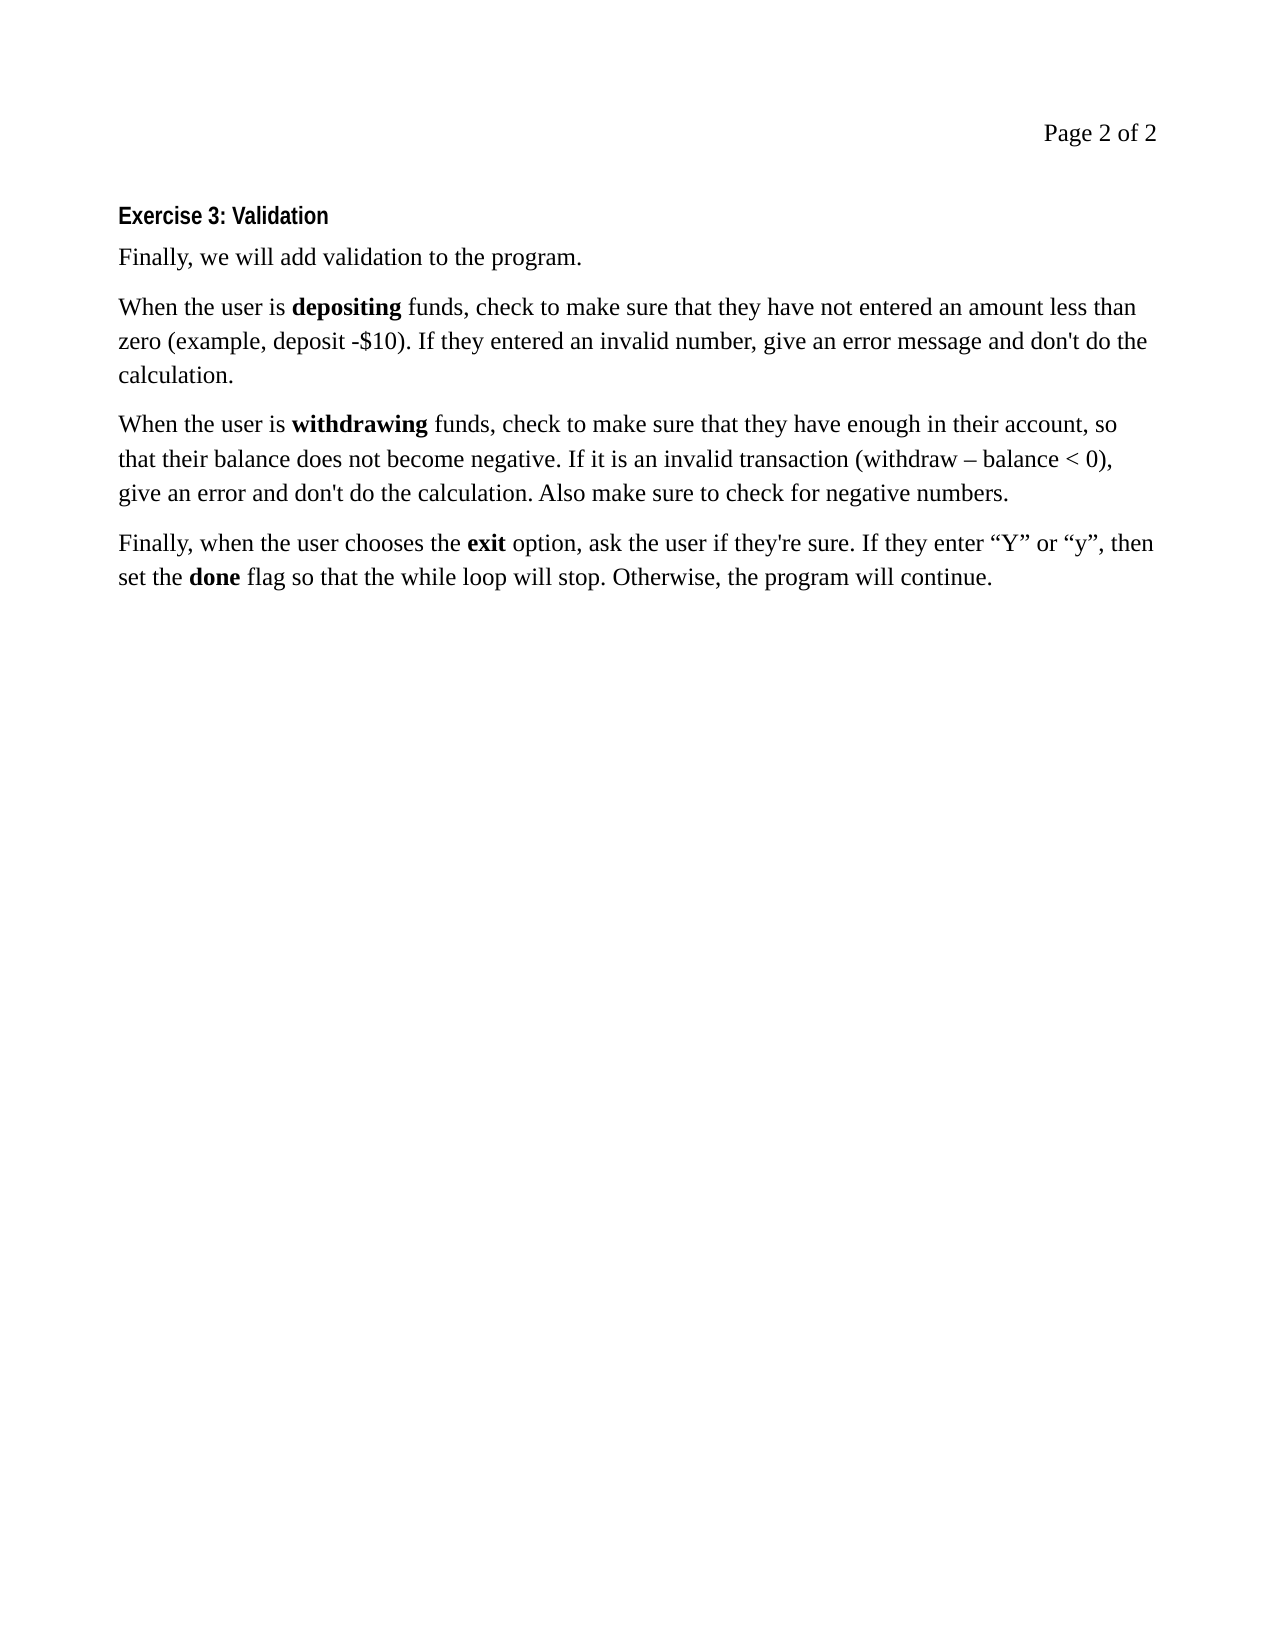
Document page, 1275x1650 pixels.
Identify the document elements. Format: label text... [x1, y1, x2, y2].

subtitle Exercise 3: Validation [118, 201, 1157, 230]
text When the user is withdrawing funds, check to make sure that they have enough in their account, so that their balance does not become negative. If it is an invalid transaction (withdraw – balance < 0), give an error and don't do the calculation. Also make sure to check for negative numbers. [118, 409, 1157, 507]
text When the user is depositing funds, check to make sure that they have not entered an amount less than zero (example, deposit -$10). If they entered an invalid number, give an error message and don't do the calculation. [118, 292, 1157, 389]
text Finally, we will add validation to the program. [118, 242, 1157, 271]
text Finally, when the user chooses the exit option, ask the user if they're sure. If they enter “Y” or “y”, then set the done flag so that the while loop will stop. Otherwise, the program will continue. [118, 528, 1157, 591]
